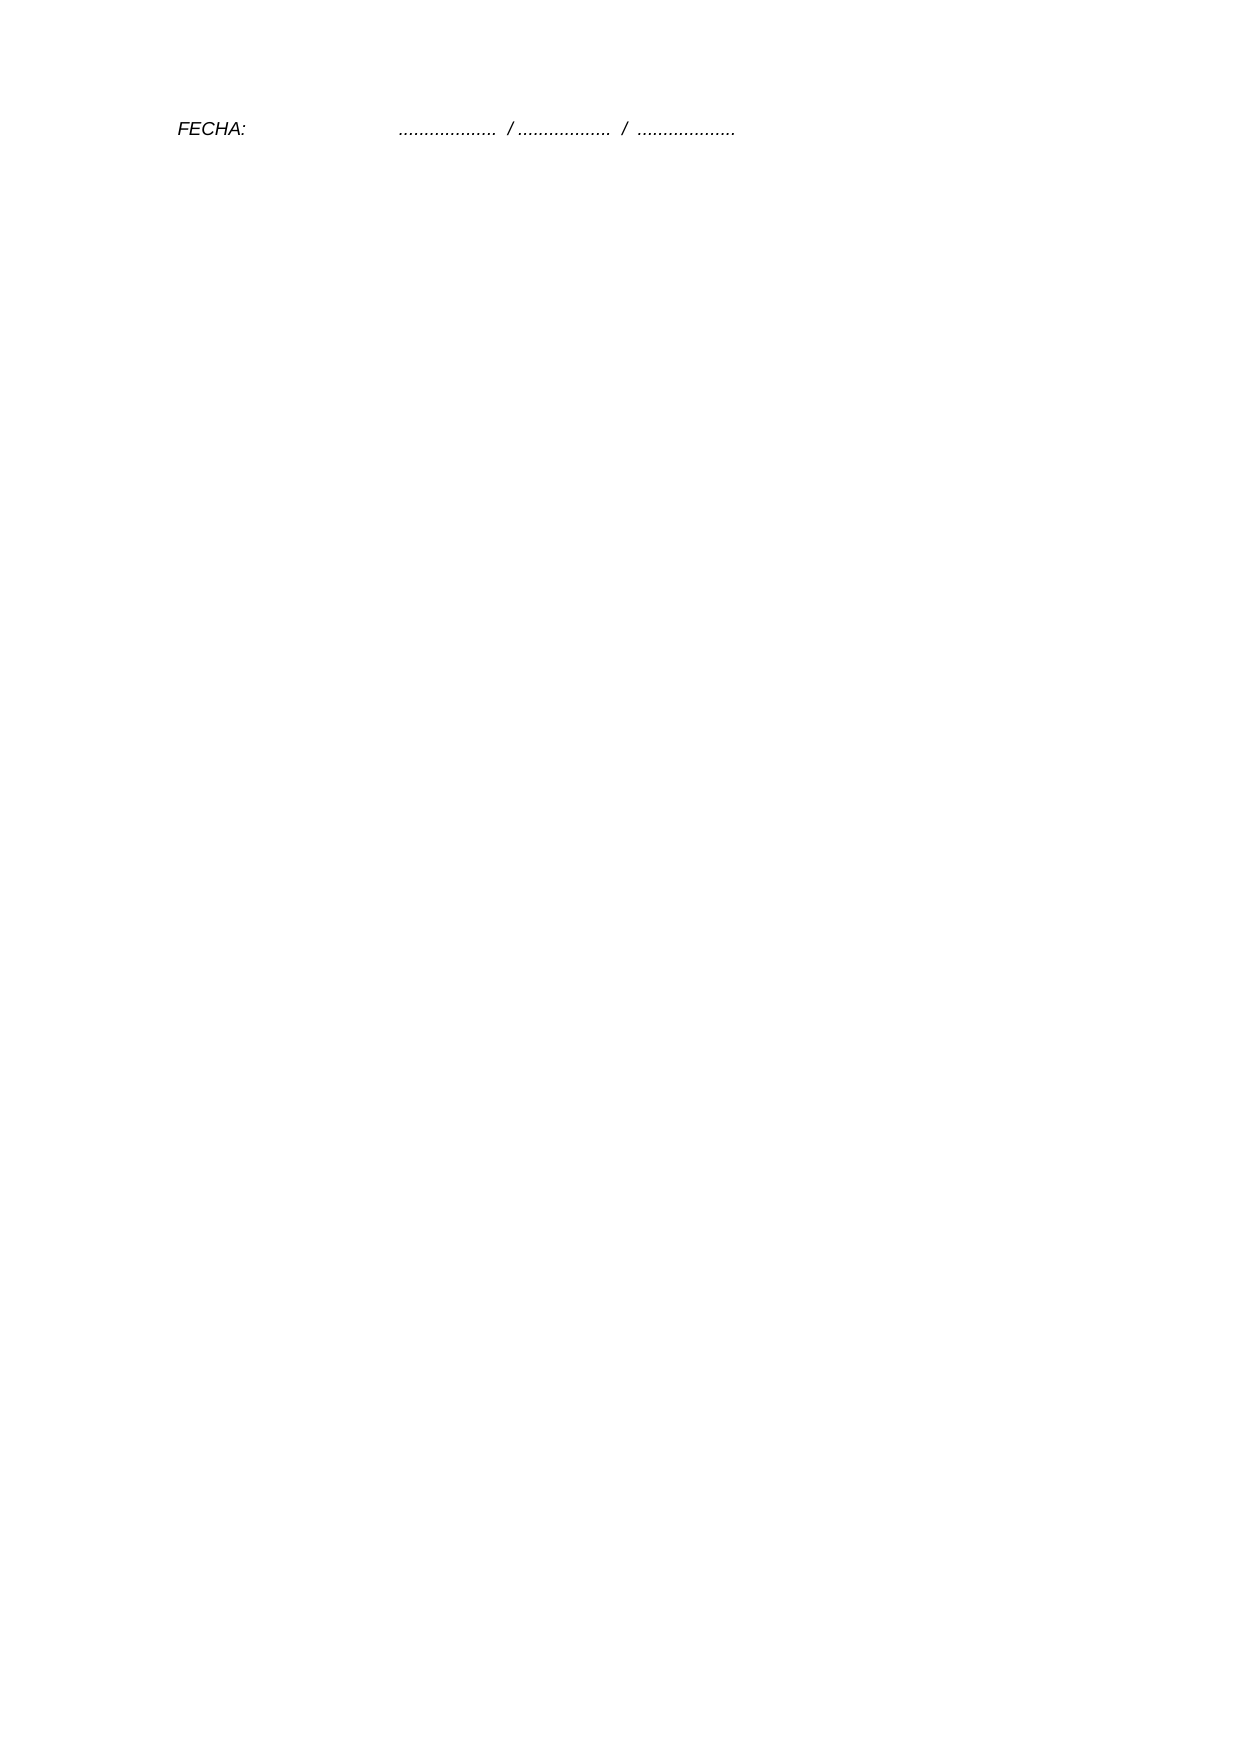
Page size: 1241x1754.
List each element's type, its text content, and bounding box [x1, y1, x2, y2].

text FECHA: ................... / .................. / ................... [177, 118, 1152, 140]
